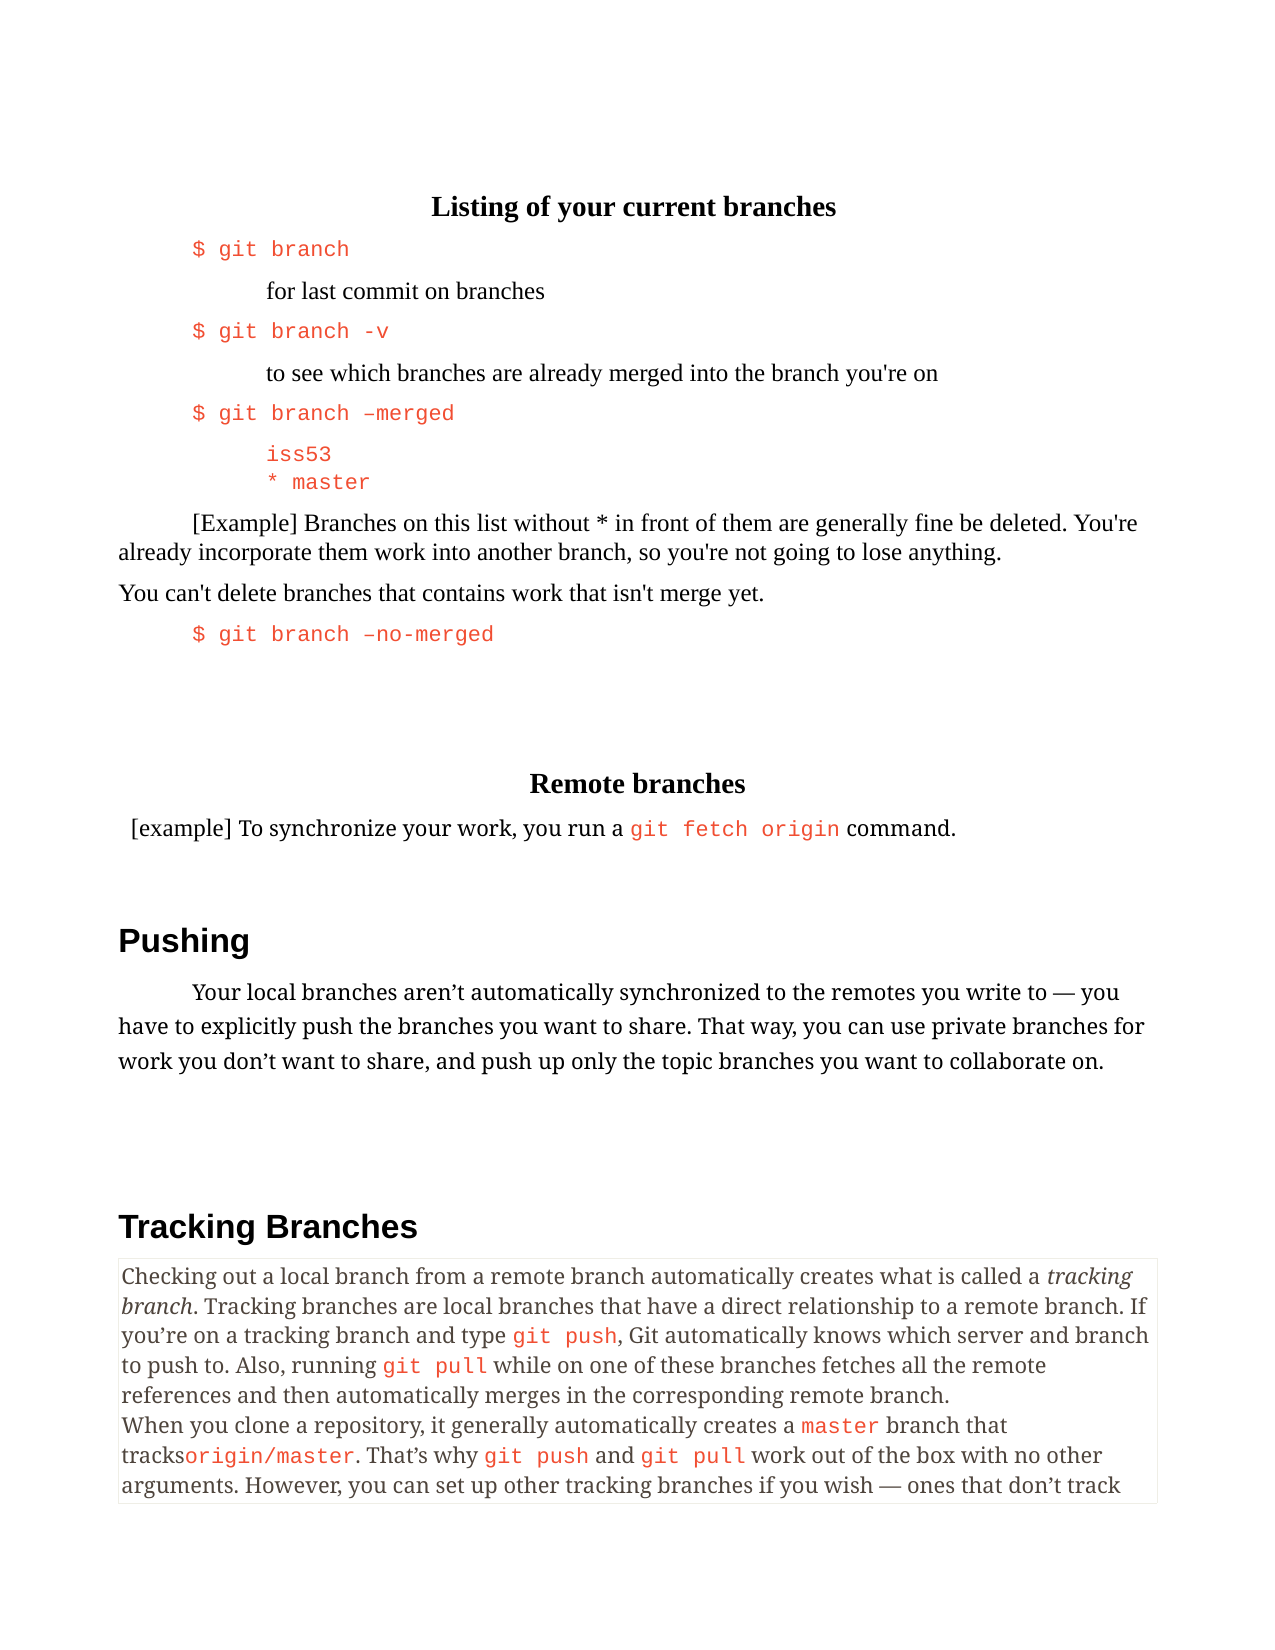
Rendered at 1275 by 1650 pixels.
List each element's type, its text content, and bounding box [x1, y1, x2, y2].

text [example] To synchronize your work, you run a git fetch origin command. [118, 812, 1157, 842]
subtitle Tracking Branches [118, 1207, 1157, 1245]
text $ git branch –no-merged [118, 619, 1157, 648]
text When you clone a repository, it generally automatically creates a master branch that tracksorigin/master. That’s why git push and git pull work out of the box with no other arguments. However, you can set up other tracking branches if you wish — ones that don’t track [119, 1407, 1157, 1503]
text $ git branch [118, 235, 1157, 263]
text Checking out a local branch from a remote branch automatically creates what is called a tracking branch. Tracking branches are local branches that have a direct relationship to a remote branch. If you’re on a tracking branch and type git push, Git automatically knows which server and branch to push to. Also, running git pull while on one of these branches fetches all the remote references and then automatically merges in the corresponding remote branch. [119, 1259, 1157, 1407]
text for last commit on branches [118, 276, 1157, 304]
text $ git branch -v [118, 317, 1157, 345]
text $ git branch –merged [118, 399, 1157, 427]
subtitle Listing of your current branches [118, 189, 1157, 223]
subtitle Remote branches [118, 766, 1157, 800]
text You can't delete branches that contains work that isn't merge yet. [118, 578, 1157, 607]
text [Example] Branches on this list without * in front of them are generally fine be deleted. You're already incorporate them work into another branch, so you're not going to lose anything. [118, 508, 1157, 566]
subtitle Pushing [118, 921, 1157, 960]
text Your local branches aren’t automatically synchronized to the remotes you write to — you have to explicitly push the branches you want to share. That way, you can use private branches for work you don’t want to share, and push up only the topic branches you want to collaborate on. [118, 972, 1157, 1076]
text iss53 * master [118, 439, 1157, 496]
text to see which branches are already merged into the branch you're on [118, 358, 1157, 386]
